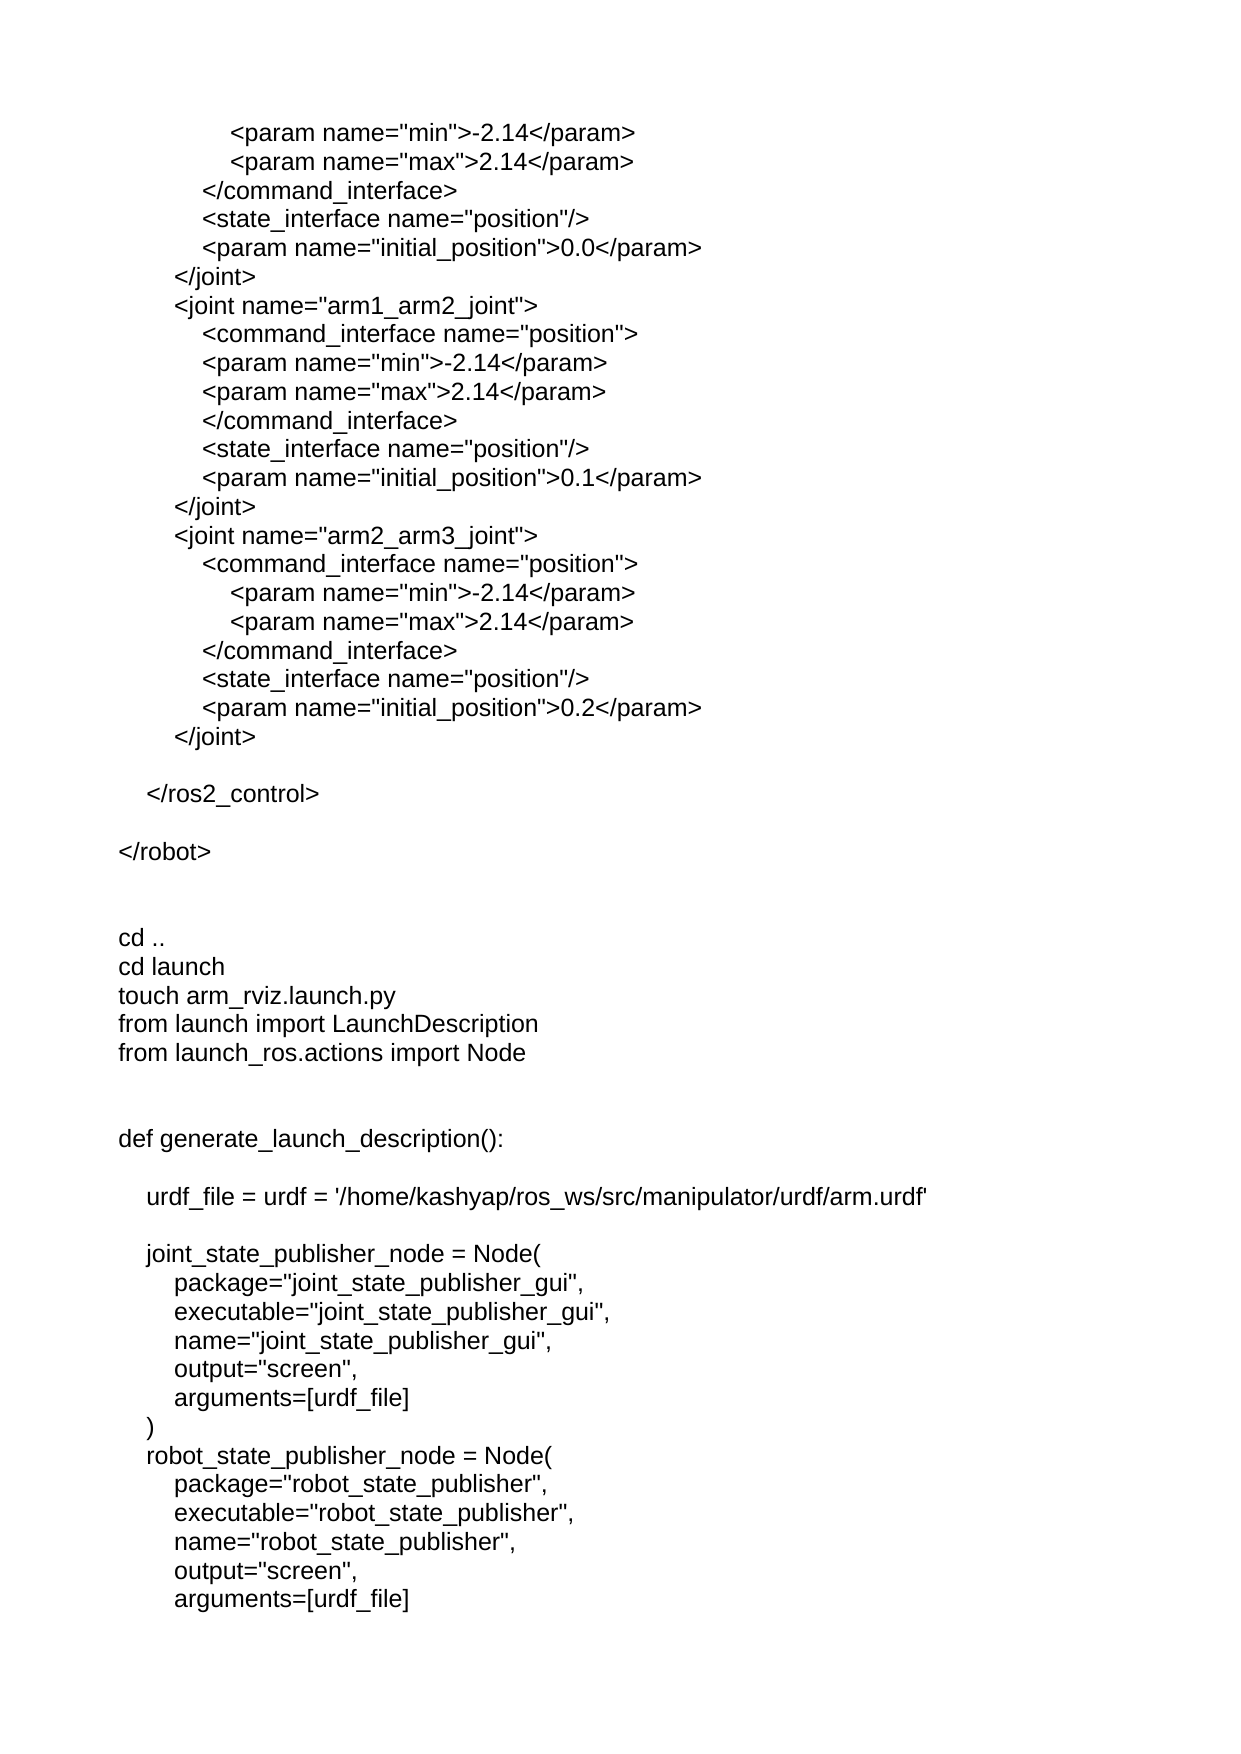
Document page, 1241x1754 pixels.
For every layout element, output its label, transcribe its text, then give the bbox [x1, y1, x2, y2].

text <param name="min">-2.14</param> [118, 118, 1122, 147]
text arguments=[urdf_file] [118, 1383, 1122, 1412]
text <param name="initial_position">0.0</param> [118, 233, 1122, 262]
text from launch import LaunchDescription [118, 1009, 1122, 1038]
text <param name="max">2.14</param> [118, 607, 1122, 636]
text <param name="initial_position">0.1</param> [118, 463, 1122, 492]
text joint_state_publisher_node = Node( [118, 1239, 1122, 1268]
text package="joint_state_publisher_gui", [118, 1268, 1122, 1297]
text <param name="max">2.14</param> [118, 377, 1122, 406]
text </joint> [118, 492, 1122, 521]
text </command_interface> [118, 176, 1122, 204]
text touch arm_rviz.launch.py [118, 981, 1122, 1009]
text <state_interface name="position"/> [118, 664, 1122, 693]
text robot_state_publisher_node = Node( [118, 1441, 1122, 1469]
text executable="joint_state_publisher_gui", [118, 1297, 1122, 1326]
text </ros2_control> [118, 779, 1122, 808]
text <joint name="arm1_arm2_joint"> [118, 291, 1122, 319]
text <param name="initial_position">0.2</param> [118, 693, 1122, 722]
text arguments=[urdf_file] [118, 1584, 1122, 1613]
text def generate_launch_description(): [118, 1124, 1122, 1153]
text <joint name="arm2_arm3_joint"> [118, 521, 1122, 549]
text from launch_ros.actions import Node [118, 1038, 1122, 1067]
text </command_interface> [118, 406, 1122, 434]
text package="robot_state_publisher", [118, 1469, 1122, 1498]
text <param name="max">2.14</param> [118, 147, 1122, 176]
text </joint> [118, 722, 1122, 751]
text <state_interface name="position"/> [118, 434, 1122, 463]
text <param name="min">-2.14</param> [118, 578, 1122, 607]
text urdf_file = urdf = '/home/kashyap/ros_ws/src/manipulator/urdf/arm.urdf' [118, 1182, 1122, 1211]
text <state_interface name="position"/> [118, 204, 1122, 233]
text cd launch [118, 952, 1122, 981]
text ) [118, 1412, 1122, 1441]
text </joint> [118, 262, 1122, 291]
text <param name="min">-2.14</param> [118, 348, 1122, 377]
text output="screen", [118, 1354, 1122, 1383]
text <command_interface name="position"> [118, 549, 1122, 578]
text name="robot_state_publisher", [118, 1527, 1122, 1556]
text name="joint_state_publisher_gui", [118, 1326, 1122, 1354]
text </robot> [118, 837, 1122, 866]
text <command_interface name="position"> [118, 319, 1122, 348]
text executable="robot_state_publisher", [118, 1498, 1122, 1527]
text </command_interface> [118, 636, 1122, 664]
text cd .. [118, 923, 1122, 952]
text output="screen", [118, 1556, 1122, 1584]
